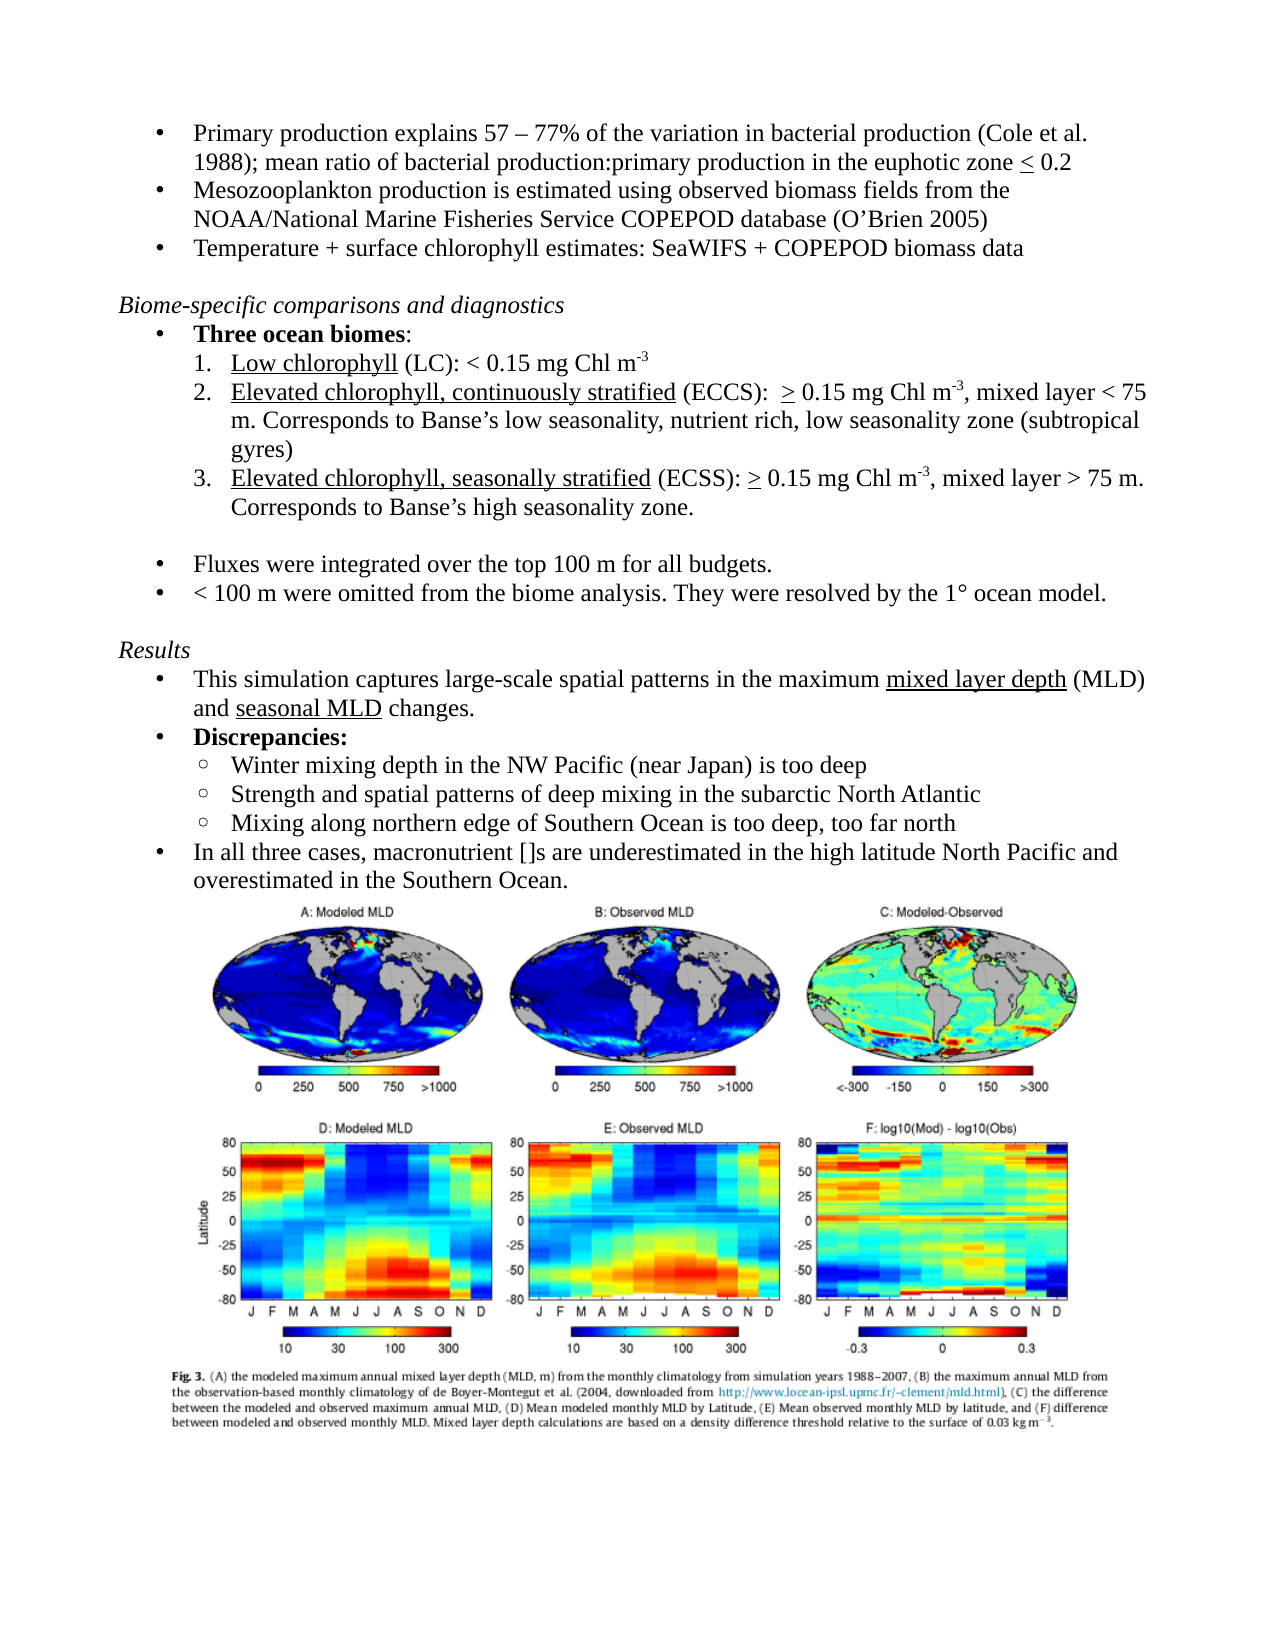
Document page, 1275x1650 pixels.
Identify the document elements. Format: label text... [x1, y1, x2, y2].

list Mesozooplankton production is estimated using observed biomass fields from the NOAA/National Marine Fisheries Service COPEPOD database (O’Brien 2005) [156, 176, 1157, 233]
list This simulation captures large-scale spatial patterns in the maximum mixed layer depth (MLD) and seasonal MLD changes. [156, 664, 1157, 722]
list Primary production explains 57 – 77% of the variation in bacterial production (Cole et al. 1988); mean ratio of bacterial production:primary production in the euphotic zone < 0.2 [156, 118, 1157, 176]
list Strength and spatial patterns of deep mixing in the subarctic North Atlantic [193, 779, 1157, 808]
picture [161, 894, 1114, 1446]
list Low chlorophyll (LC): < 0.15 mg Chl m-3 [193, 348, 1157, 377]
list Elevated chlorophyll, seasonally stratified (ECSS): > 0.15 mg Chl m-3, mixed layer > 75 m. Corresponds to Banse’s high seasonality zone. [193, 463, 1157, 521]
list Temperature + surface chlorophyll estimates: SeaWIFS + COPEPOD biomass data [156, 233, 1157, 262]
list Three ocean biomes: [156, 319, 1157, 348]
list Mixing along northern edge of Southern Ocean is too deep, too far north [193, 808, 1157, 837]
list Elevated chlorophyll, continuously stratified (ECCS): > 0.15 mg Chl m-3, mixed layer < 75 m. Corresponds to Banse’s low seasonality, nutrient rich, low seasonality zone (subtropical gyres) [193, 377, 1157, 463]
list In all three cases, macronutrient []s are underestimated in the high latitude North Pacific and overestimated in the Southern Ocean. [156, 837, 1157, 894]
text Biome-specific comparisons and diagnostics [118, 291, 1157, 319]
list Fluxes were integrated over the top 100 m for all budgets. [156, 549, 1157, 578]
list Winter mixing depth in the NW Pacific (near Japan) is too deep [193, 751, 1157, 779]
list < 100 m were omitted from the biome analysis. They were resolved by the 1° ocean model. [156, 578, 1157, 607]
list Discrepancies: [156, 722, 1157, 751]
text Results [118, 636, 1157, 664]
